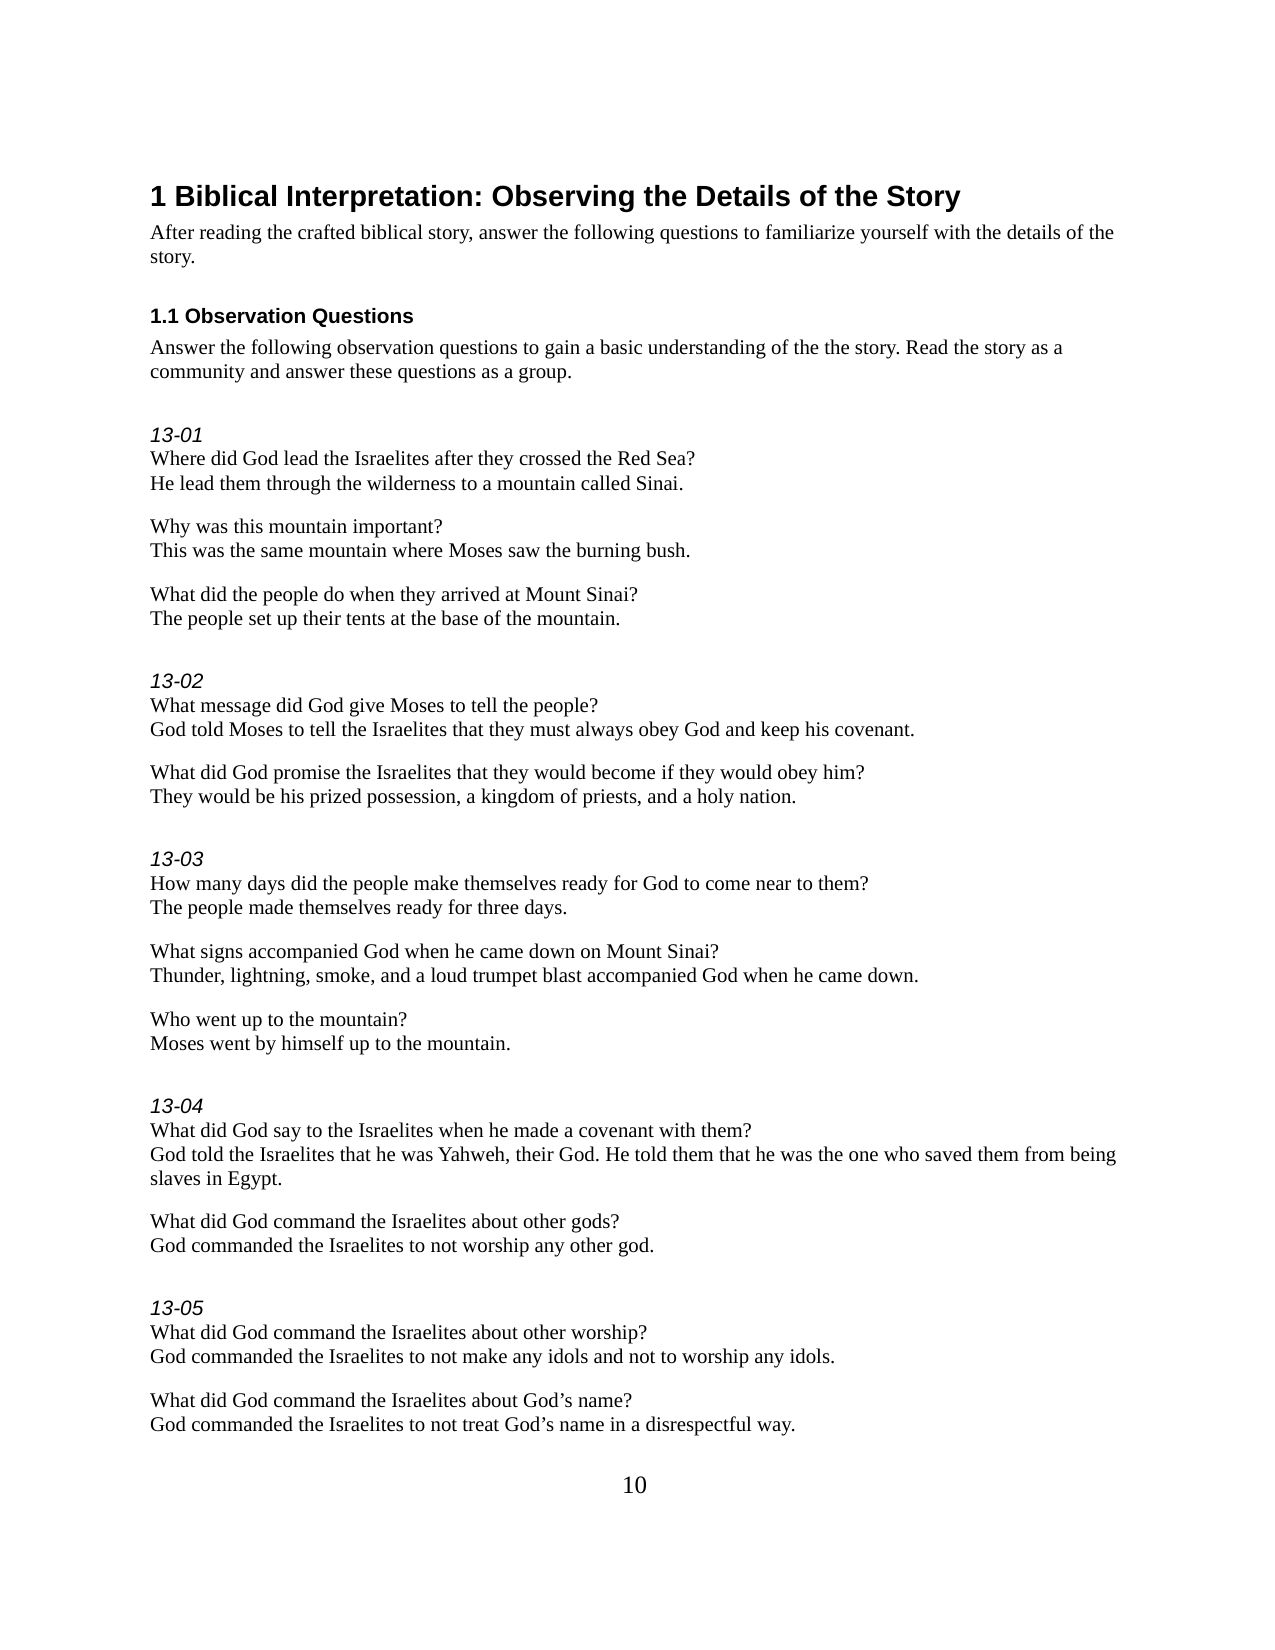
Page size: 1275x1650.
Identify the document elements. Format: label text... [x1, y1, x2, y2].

text How many days did the people make themselves ready for God to come near to them? The people made themselves ready for three days. [150, 871, 1125, 919]
text What did God say to the Israelites when he made a covenant with them? God told the Israelites that he was Yahweh, their God. He told them that he was the one who saved them from being slaves in Egypt. [150, 1117, 1125, 1190]
subtitle 1.1 Observation Questions [150, 304, 1125, 328]
subtitle 13-01 [150, 422, 1125, 446]
subtitle 1 Biblical Interpretation: Observing the Details of the Story [150, 179, 1125, 212]
text Where did God lead the Israelites after they crossed the Red Sea? He lead them through the wilderness to a mountain called Sinai. [150, 446, 1125, 494]
text Who went up to the mountain? Moses went by himself up to the mountain. [150, 1006, 1125, 1054]
text What did the people do when they arrived at Mount Sinai? The people set up their tents at the base of the mountain. [150, 582, 1125, 630]
text What message did God give Moses to tell the people? God told Moses to tell the Israelites that they must always obey God and keep his covenant. [150, 693, 1125, 741]
text What did God command the Israelites about God’s name? God commanded the Israelites to not treat God’s name in a disrespectful way. [150, 1388, 1125, 1436]
text What did God command the Israelites about other gods? God commanded the Israelites to not worship any other god. [150, 1209, 1125, 1257]
subtitle 13-05 [150, 1296, 1125, 1320]
subtitle 13-04 [150, 1093, 1125, 1117]
text What did God promise the Israelites that they would become if they would obey him? They would be his prized possession, a kingdom of priests, and a holy nation. [150, 760, 1125, 808]
text After reading the crafted biblical story, answer the following questions to familiarize yourself with the details of the story. [150, 220, 1125, 268]
text What signs accompanied God when he came down on Mount Sinai? Thunder, lightning, smoke, and a loud trumpet blast accompanied God when he came down. [150, 939, 1125, 987]
text What did God command the Israelites about other worship? God commanded the Israelites to not make any idols and not to worship any idols. [150, 1320, 1125, 1368]
text Answer the following observation questions to gain a basic understanding of the the story. Read the story as a community and answer these questions as a group. [150, 335, 1125, 383]
subtitle 13-03 [150, 847, 1125, 871]
text Why was this mountain important? This was the same mountain where Moses saw the burning bush. [150, 514, 1125, 562]
subtitle 13-02 [150, 669, 1125, 693]
